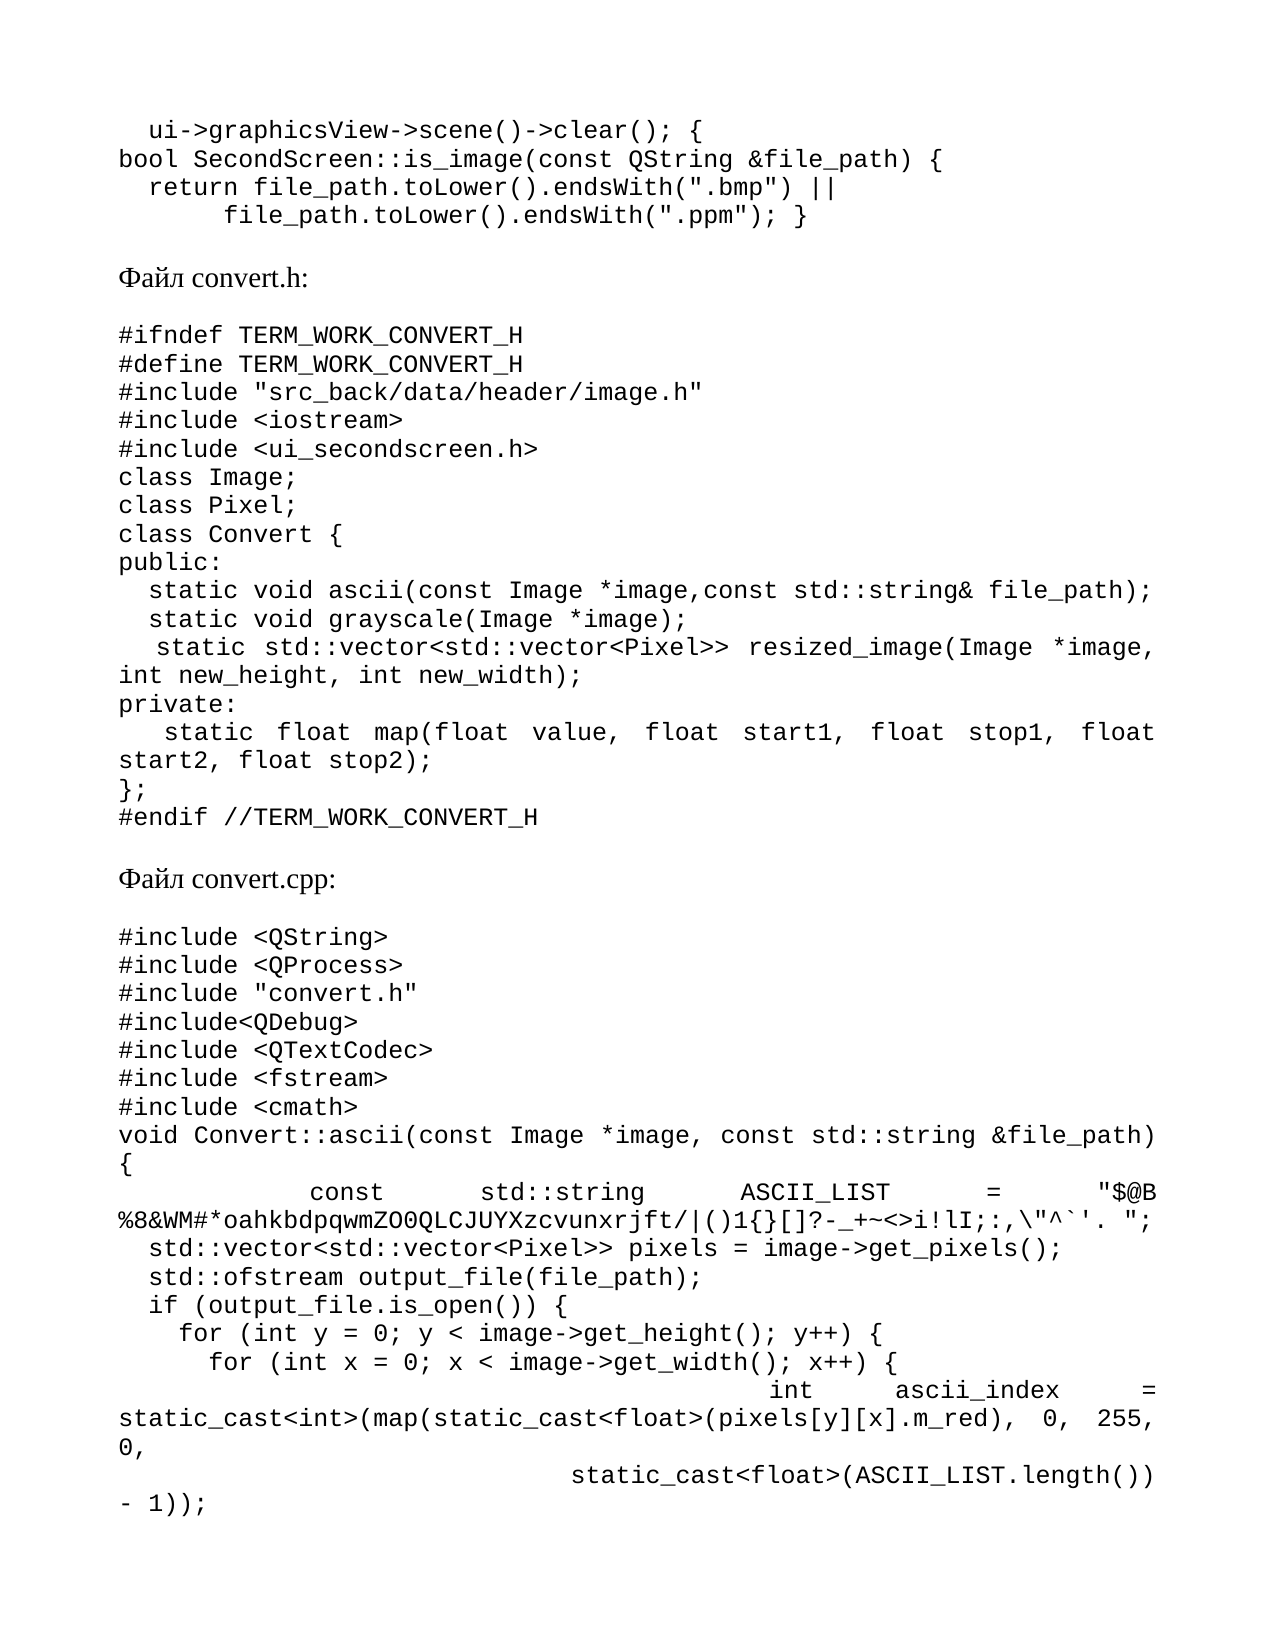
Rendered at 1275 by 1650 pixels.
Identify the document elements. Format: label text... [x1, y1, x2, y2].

text #include <QString> [118, 924, 1157, 953]
text class Pixel; [118, 493, 1157, 521]
text #endif //TERM_WORK_CONVERT_H [118, 804, 1157, 833]
text for (int x = 0; x < image->get_width(); x++) { [118, 1349, 1157, 1378]
text ui->graphicsView->scene()->clear(); { [118, 118, 1157, 146]
text std::ofstream output_file(file_path); [118, 1264, 1157, 1293]
text Файл convert.h: [118, 260, 1157, 294]
text class Convert { [118, 521, 1157, 549]
text #include "src_back/data/header/image.h" [118, 379, 1157, 408]
text const std::string ASCII_LIST = "$@B%8&WM#*oahkbdpqwmZO0QLCJUYXzcvunxrjft/|()1{}[]?-_+~<>i!lI;:,\"^`'. "; [118, 1179, 1157, 1236]
text static void grayscale(Image *image); [118, 606, 1157, 634]
text #define TERM_WORK_CONVERT_H [118, 351, 1157, 379]
text #include <iostream> [118, 408, 1157, 436]
text #include <QTextCodec> [118, 1038, 1157, 1066]
text #ifndef TERM_WORK_CONVERT_H [118, 323, 1157, 351]
text #include <ui_secondscreen.h> [118, 436, 1157, 464]
text bool SecondScreen::is_image(const QString &file_path) { [118, 146, 1157, 175]
text file_path.toLower().endsWith(".ppm"); } [118, 203, 1157, 231]
text private: [118, 691, 1157, 719]
text int ascii_index = static_cast<int>(map(static_cast<float>(pixels[y][x].m_red), 0, 255, 0, [118, 1378, 1157, 1463]
text static_cast<float>(ASCII_LIST.length()) - 1)); [118, 1463, 1157, 1519]
text }; [118, 776, 1157, 804]
text #include<QDebug> [118, 1009, 1157, 1038]
text Файл convert.cpp: [118, 861, 1157, 896]
text class Image; [118, 464, 1157, 493]
text #include <fstream> [118, 1066, 1157, 1094]
text return file_path.toLower().endsWith(".bmp") || [118, 175, 1157, 203]
text #include "convert.h" [118, 981, 1157, 1009]
text static float map(float value, float start1, float stop1, float start2, float stop2); [118, 719, 1157, 776]
text void Convert::ascii(const Image *image, const std::string &file_path) { [118, 1123, 1157, 1179]
text static std::vector<std::vector<Pixel>> resized_image(Image *image, int new_height, int new_width); [118, 634, 1157, 691]
text static void ascii(const Image *image,const std::string& file_path); [118, 578, 1157, 606]
text std::vector<std::vector<Pixel>> pixels = image->get_pixels(); [118, 1236, 1157, 1264]
text if (output_file.is_open()) { [118, 1293, 1157, 1321]
text for (int y = 0; y < image->get_height(); y++) { [118, 1321, 1157, 1349]
text public: [118, 549, 1157, 578]
text #include <QProcess> [118, 953, 1157, 981]
text #include <cmath> [118, 1094, 1157, 1123]
